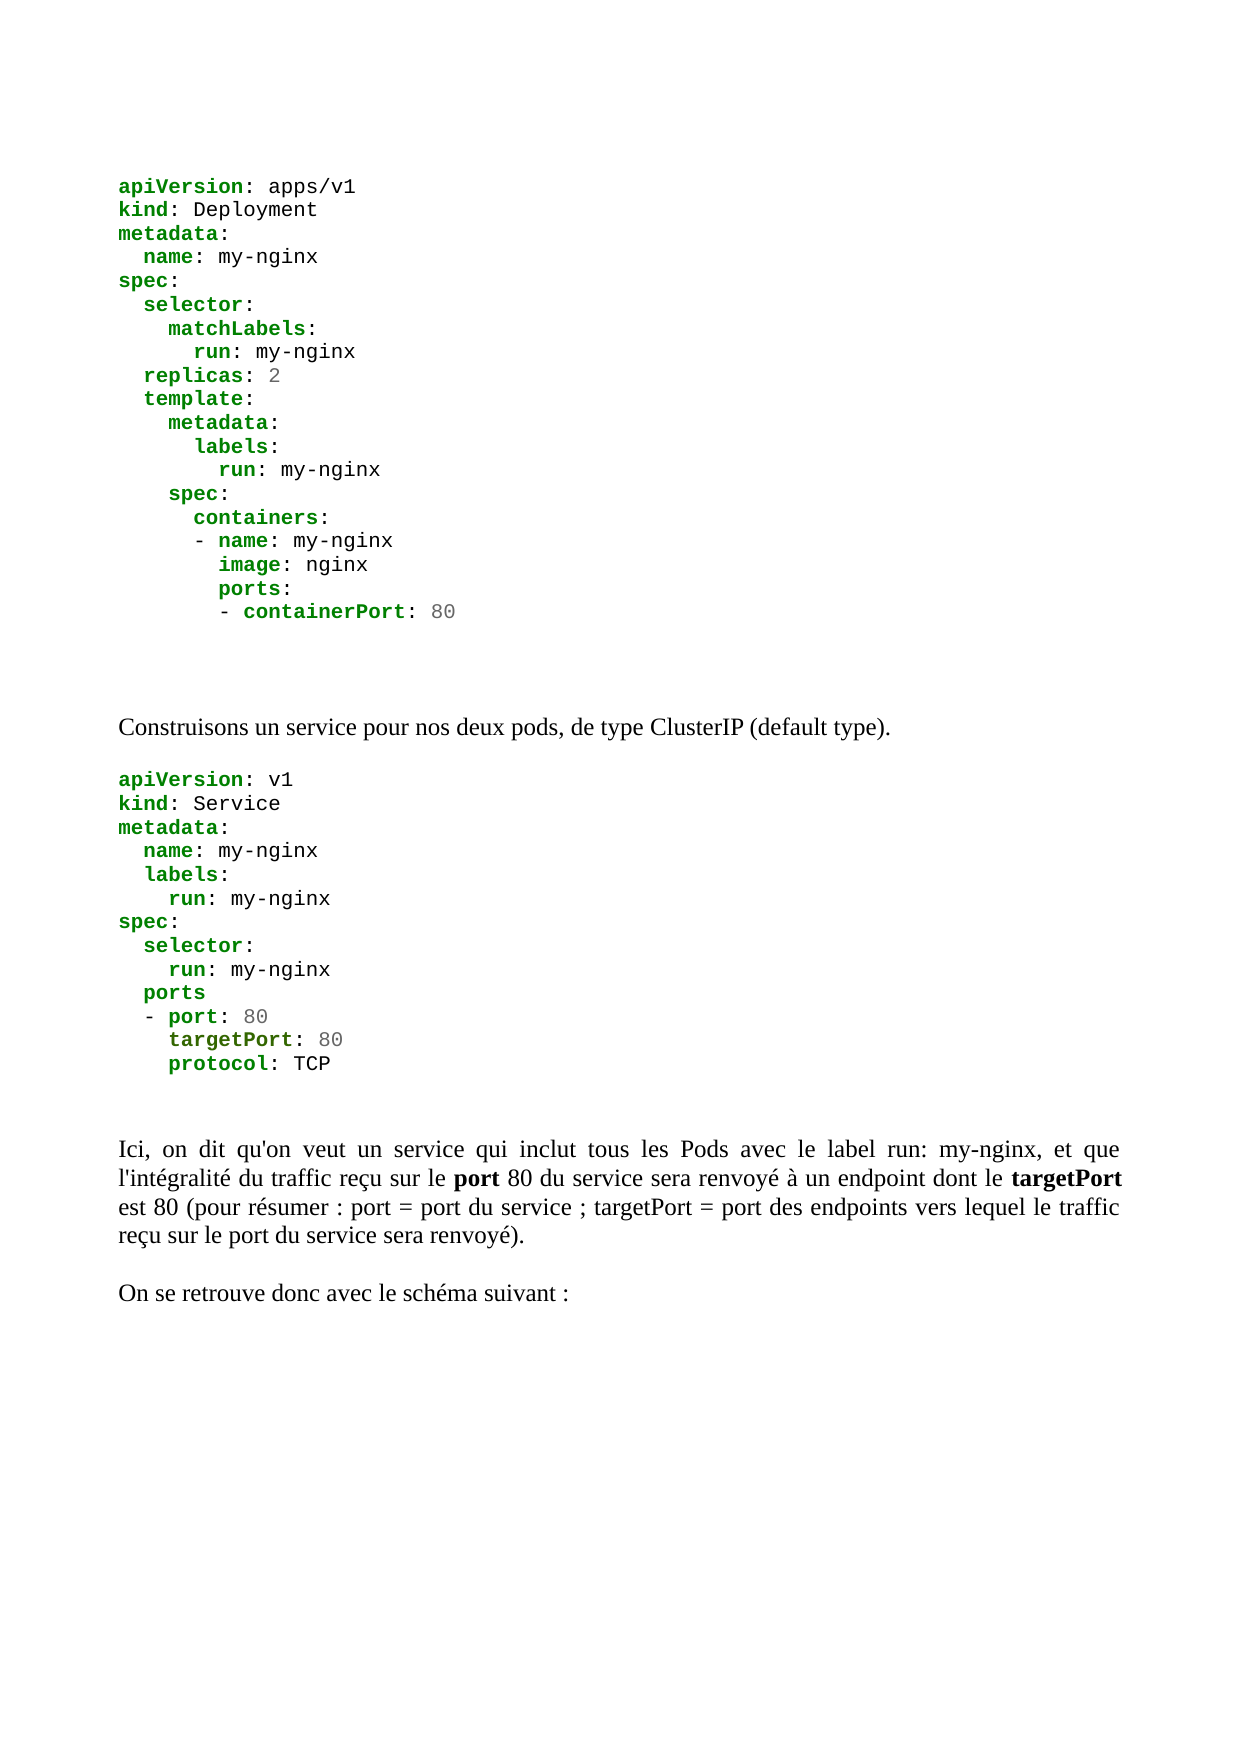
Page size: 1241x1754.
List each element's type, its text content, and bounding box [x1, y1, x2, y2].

text kind: Service [118, 793, 1122, 817]
text template: [118, 388, 1122, 412]
text apiVersion: apps/v1 [118, 176, 1122, 199]
text protocol: TCP [118, 1053, 1122, 1077]
text - name: my-nginx [118, 530, 1122, 554]
text image: nginx [118, 554, 1122, 578]
text spec: [118, 483, 1122, 507]
text run: my-nginx [118, 958, 1122, 982]
text selector: [118, 294, 1122, 317]
text name: my-nginx [118, 247, 1122, 270]
text Construisons un service pour nos deux pods, de type ClusterIP (default type). [118, 712, 1122, 741]
text kind: Deployment [118, 199, 1122, 223]
text apiVersion: v1 [118, 769, 1122, 793]
text - containerPort: 80 [118, 601, 1122, 625]
text run: my-nginx [118, 341, 1122, 365]
text metadata: [118, 223, 1122, 247]
text ports: [118, 578, 1122, 601]
text replicas: 2 [118, 365, 1122, 388]
text - port: 80 [118, 1006, 1122, 1029]
text selector: [118, 935, 1122, 958]
text ports [118, 982, 1122, 1006]
text metadata: [118, 817, 1122, 840]
text labels: [118, 436, 1122, 459]
text run: my-nginx [118, 888, 1122, 911]
text labels: [118, 864, 1122, 888]
text spec: [118, 270, 1122, 294]
text targetPort: 80 [118, 1029, 1122, 1053]
text metadata: [118, 412, 1122, 436]
text Ici, on dit qu'on veut un service qui inclut tous les Pods avec le label run: my-nginx, et que l'intégralité du traffic reçu sur le port 80 du service sera renvoyé à un endpoint dont le targetPort est 80 (pour résumer : port = port du service ; targetPort = port des endpoints vers lequel le traffic reçu sur le port du service sera renvoyé). [118, 1134, 1122, 1249]
text spec: [118, 911, 1122, 935]
text name: my-nginx [118, 840, 1122, 864]
text matchLabels: [118, 317, 1122, 341]
text On se retrouve donc avec le schéma suivant : [118, 1278, 1122, 1307]
text containers: [118, 507, 1122, 530]
text run: my-nginx [118, 459, 1122, 483]
